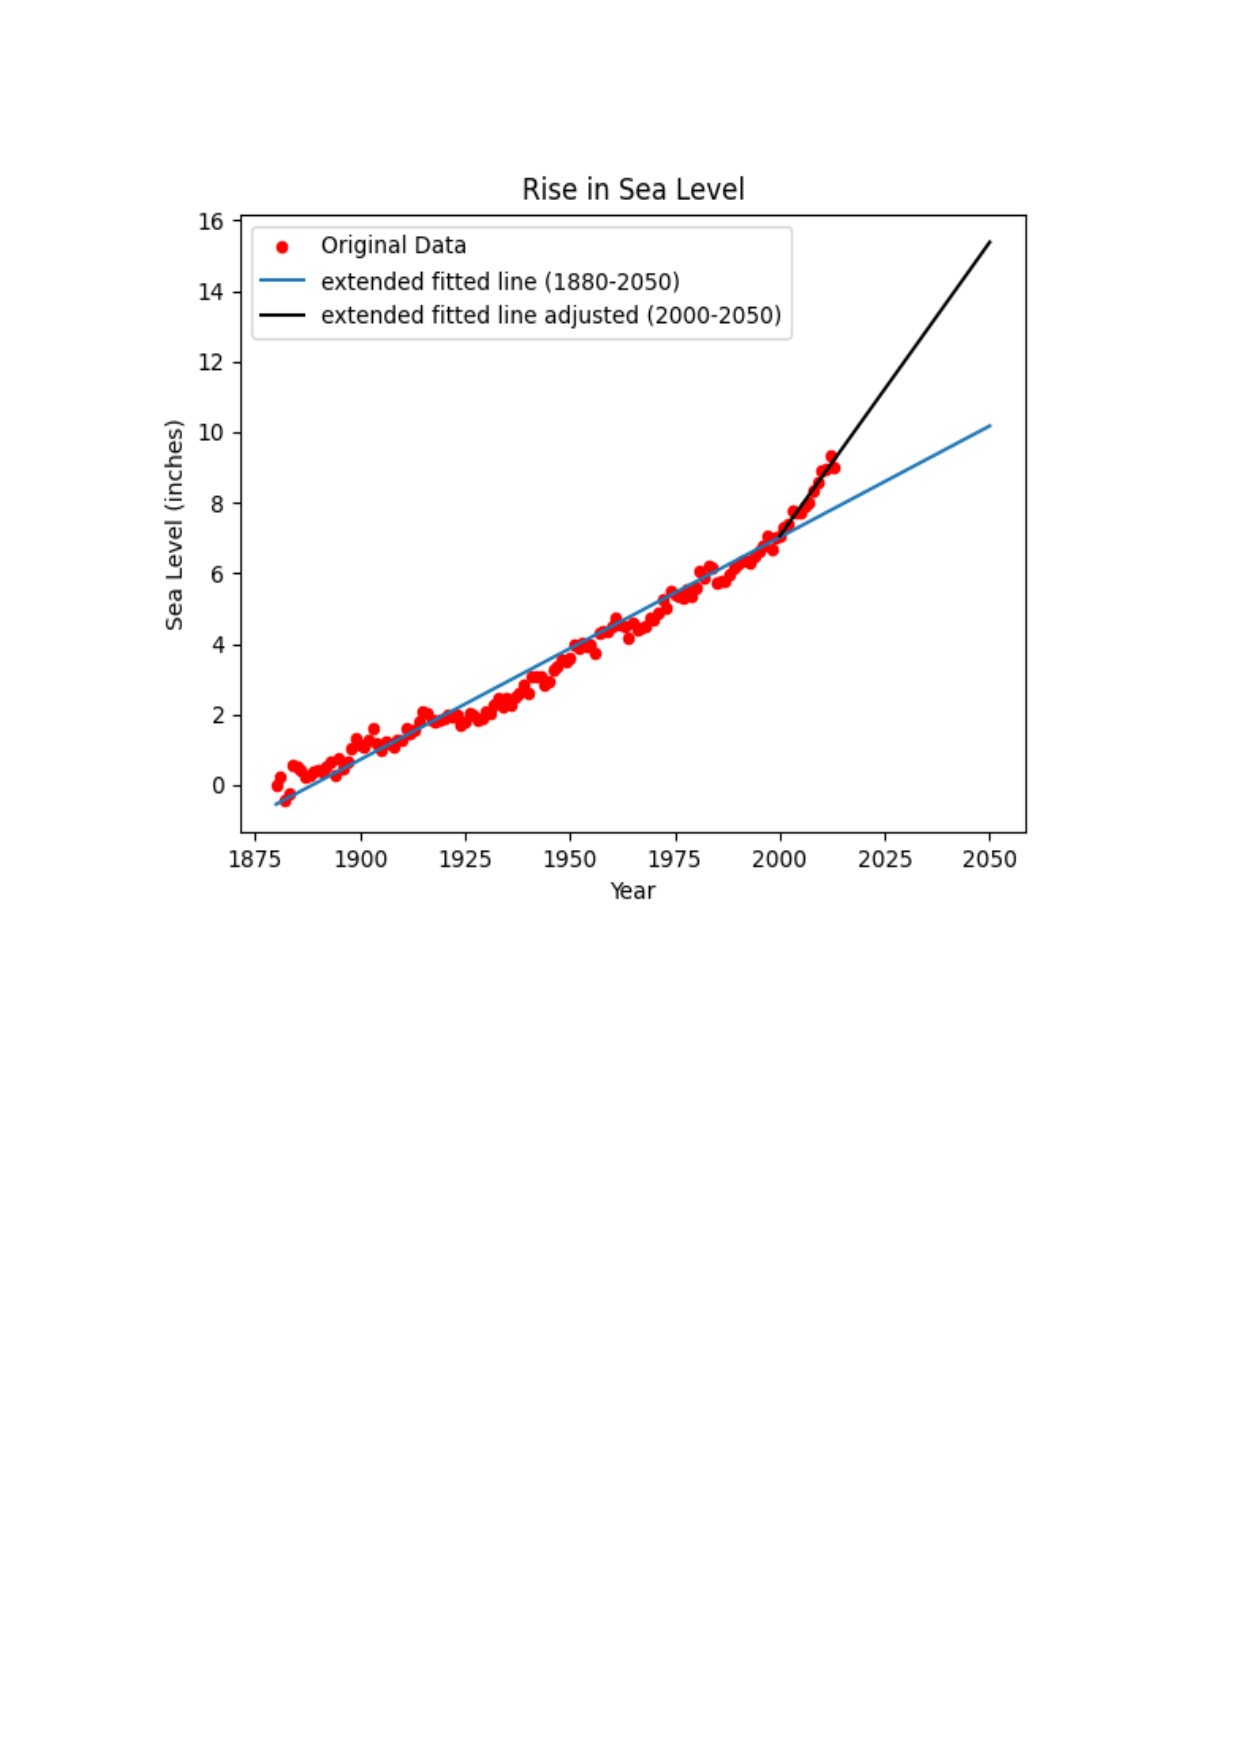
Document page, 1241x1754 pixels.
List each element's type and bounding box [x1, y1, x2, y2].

picture [114, 118, 1127, 921]
